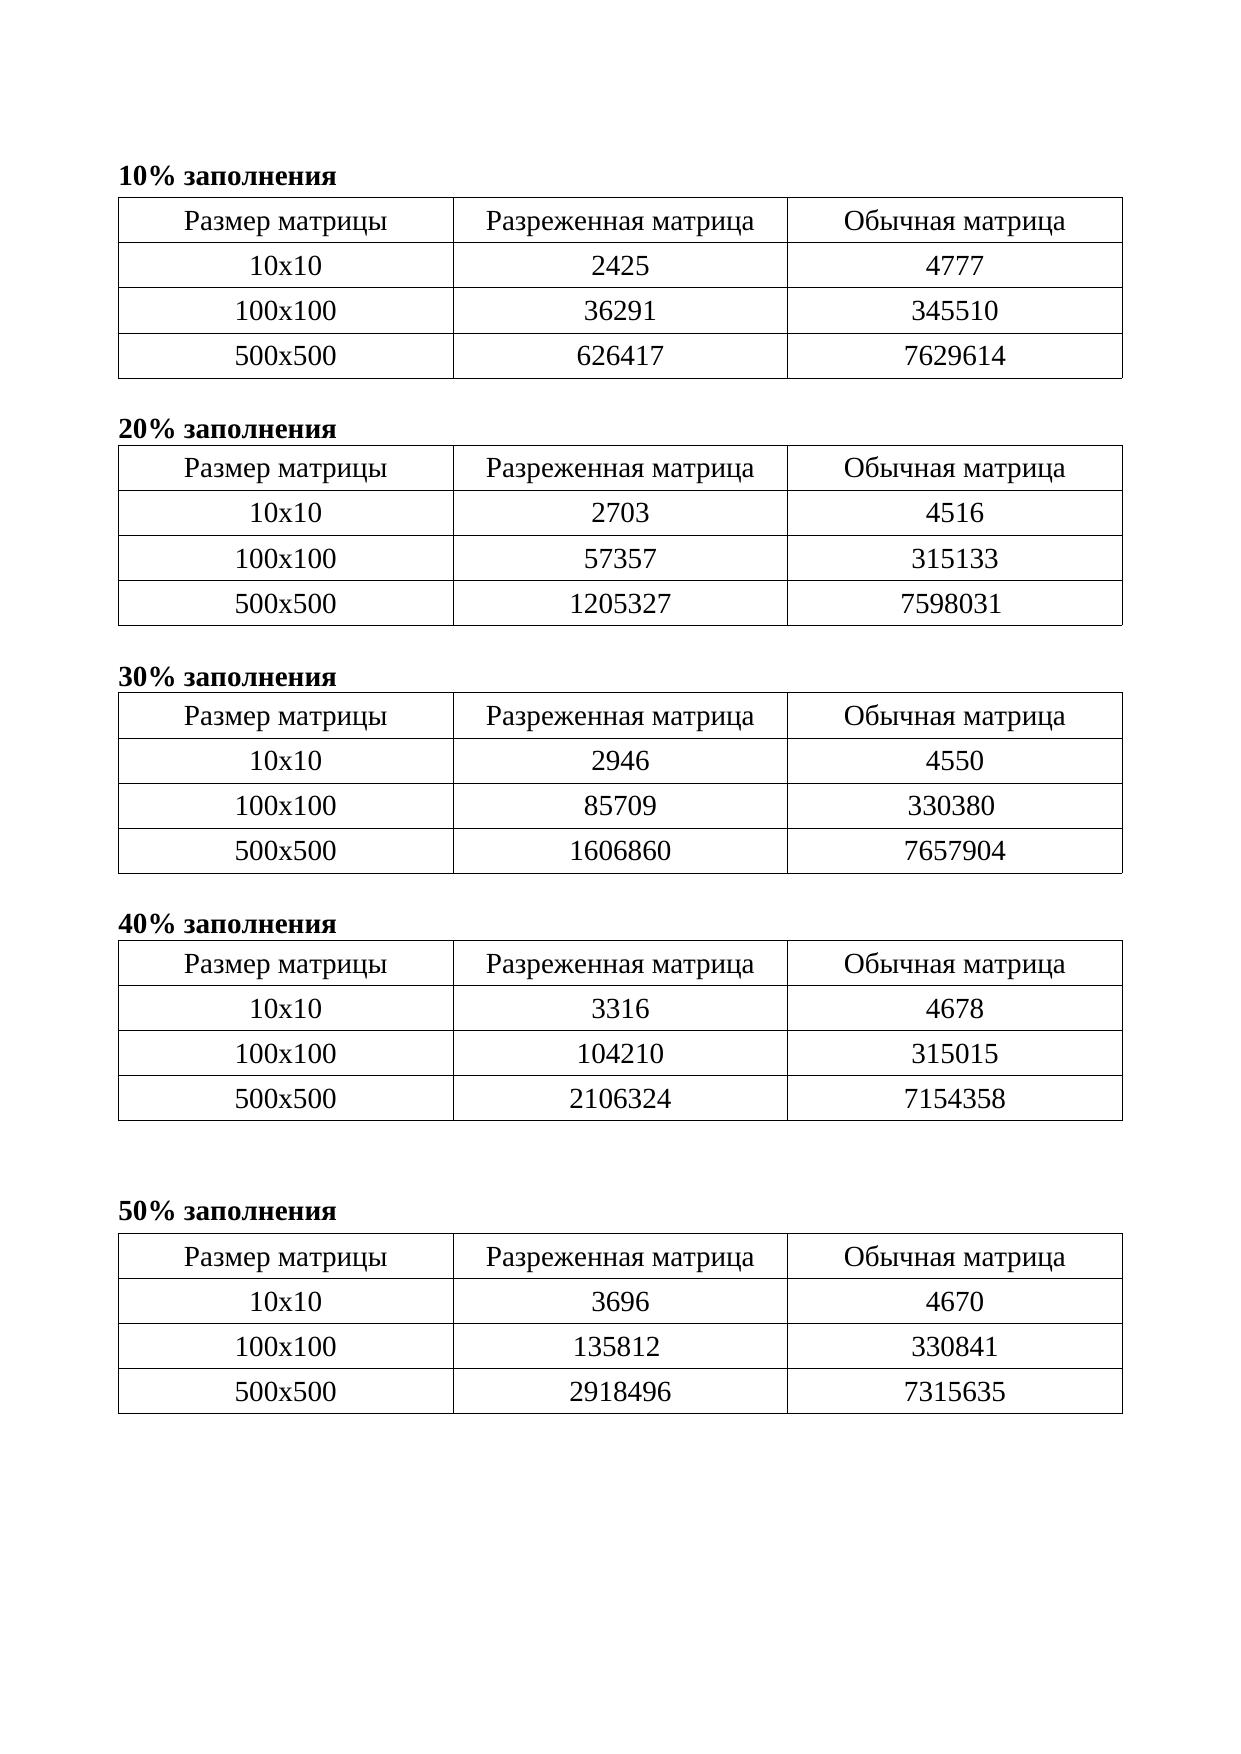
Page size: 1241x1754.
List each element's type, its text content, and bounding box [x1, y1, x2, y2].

table_cell 500x500 [119, 581, 453, 625]
table_header Размер матрицы [119, 446, 453, 490]
table_cell 100x100 [119, 1031, 453, 1075]
text 10% заполнения [118, 158, 1122, 191]
table_cell 3316 [454, 986, 787, 1030]
table_cell 10x10 [119, 986, 453, 1030]
table_cell 2106324 [454, 1076, 787, 1120]
table_header Размер матрицы [119, 693, 453, 737]
table_cell 57357 [454, 536, 787, 580]
table_cell 100x100 [119, 536, 453, 580]
table_header Обычная матрица [788, 941, 1122, 985]
table_header Размер матрицы [119, 1234, 453, 1278]
table_header Разреженная матрица [454, 446, 787, 490]
table_cell 2703 [454, 491, 787, 535]
table_header Обычная матрица [788, 198, 1122, 242]
table_cell 1205327 [454, 581, 787, 625]
table_header Обычная матрица [788, 1234, 1122, 1278]
table_cell 345510 [788, 288, 1122, 332]
table_header Разреженная матрица [454, 693, 787, 737]
table_cell 7657904 [788, 829, 1122, 873]
table_cell 7315635 [788, 1369, 1122, 1413]
table_cell 100x100 [119, 288, 453, 332]
table_cell 500x500 [119, 334, 453, 377]
table_cell 330380 [788, 784, 1122, 828]
table_cell 2918496 [454, 1369, 787, 1413]
table_header Разреженная матрица [454, 1234, 787, 1278]
table_header Разреженная матрица [454, 941, 787, 985]
table_cell 100x100 [119, 784, 453, 828]
table_cell 10x10 [119, 491, 453, 535]
text 30% заполнения [118, 659, 1122, 692]
table_cell 2425 [454, 243, 787, 287]
table_header Обычная матрица [788, 693, 1122, 737]
table_cell 4550 [788, 739, 1122, 782]
table_cell 7629614 [788, 334, 1122, 377]
table_cell 10x10 [119, 1279, 453, 1323]
table_header Размер матрицы [119, 941, 453, 985]
table_cell 10x10 [119, 243, 453, 287]
table_cell 4777 [788, 243, 1122, 287]
table_cell 500x500 [119, 1369, 453, 1413]
table_cell 85709 [454, 784, 787, 828]
table_cell 4516 [788, 491, 1122, 535]
table_cell 3696 [454, 1279, 787, 1323]
table_cell 100x100 [119, 1324, 453, 1368]
table_header Обычная матрица [788, 446, 1122, 490]
text 20% заполнения [118, 411, 1122, 445]
table_cell 626417 [454, 334, 787, 377]
table_cell 7154358 [788, 1076, 1122, 1120]
table_cell 330841 [788, 1324, 1122, 1368]
table_cell 500x500 [119, 829, 453, 873]
table_cell 500x500 [119, 1076, 453, 1120]
table_cell 4678 [788, 986, 1122, 1030]
table_cell 2946 [454, 739, 787, 782]
table_cell 1606860 [454, 829, 787, 873]
table_cell 135812 [454, 1324, 787, 1368]
table_cell 36291 [454, 288, 787, 332]
table_cell 4670 [788, 1279, 1122, 1323]
text 40% заполнения [118, 906, 1122, 940]
table_cell 315133 [788, 536, 1122, 580]
table_header Размер матрицы [119, 198, 453, 242]
table_cell 7598031 [788, 581, 1122, 625]
table_cell 104210 [454, 1031, 787, 1075]
table_cell 315015 [788, 1031, 1122, 1075]
text 50% заполнения [118, 1193, 1122, 1227]
table_header Разреженная матрица [454, 198, 787, 242]
table_cell 10x10 [119, 739, 453, 782]
